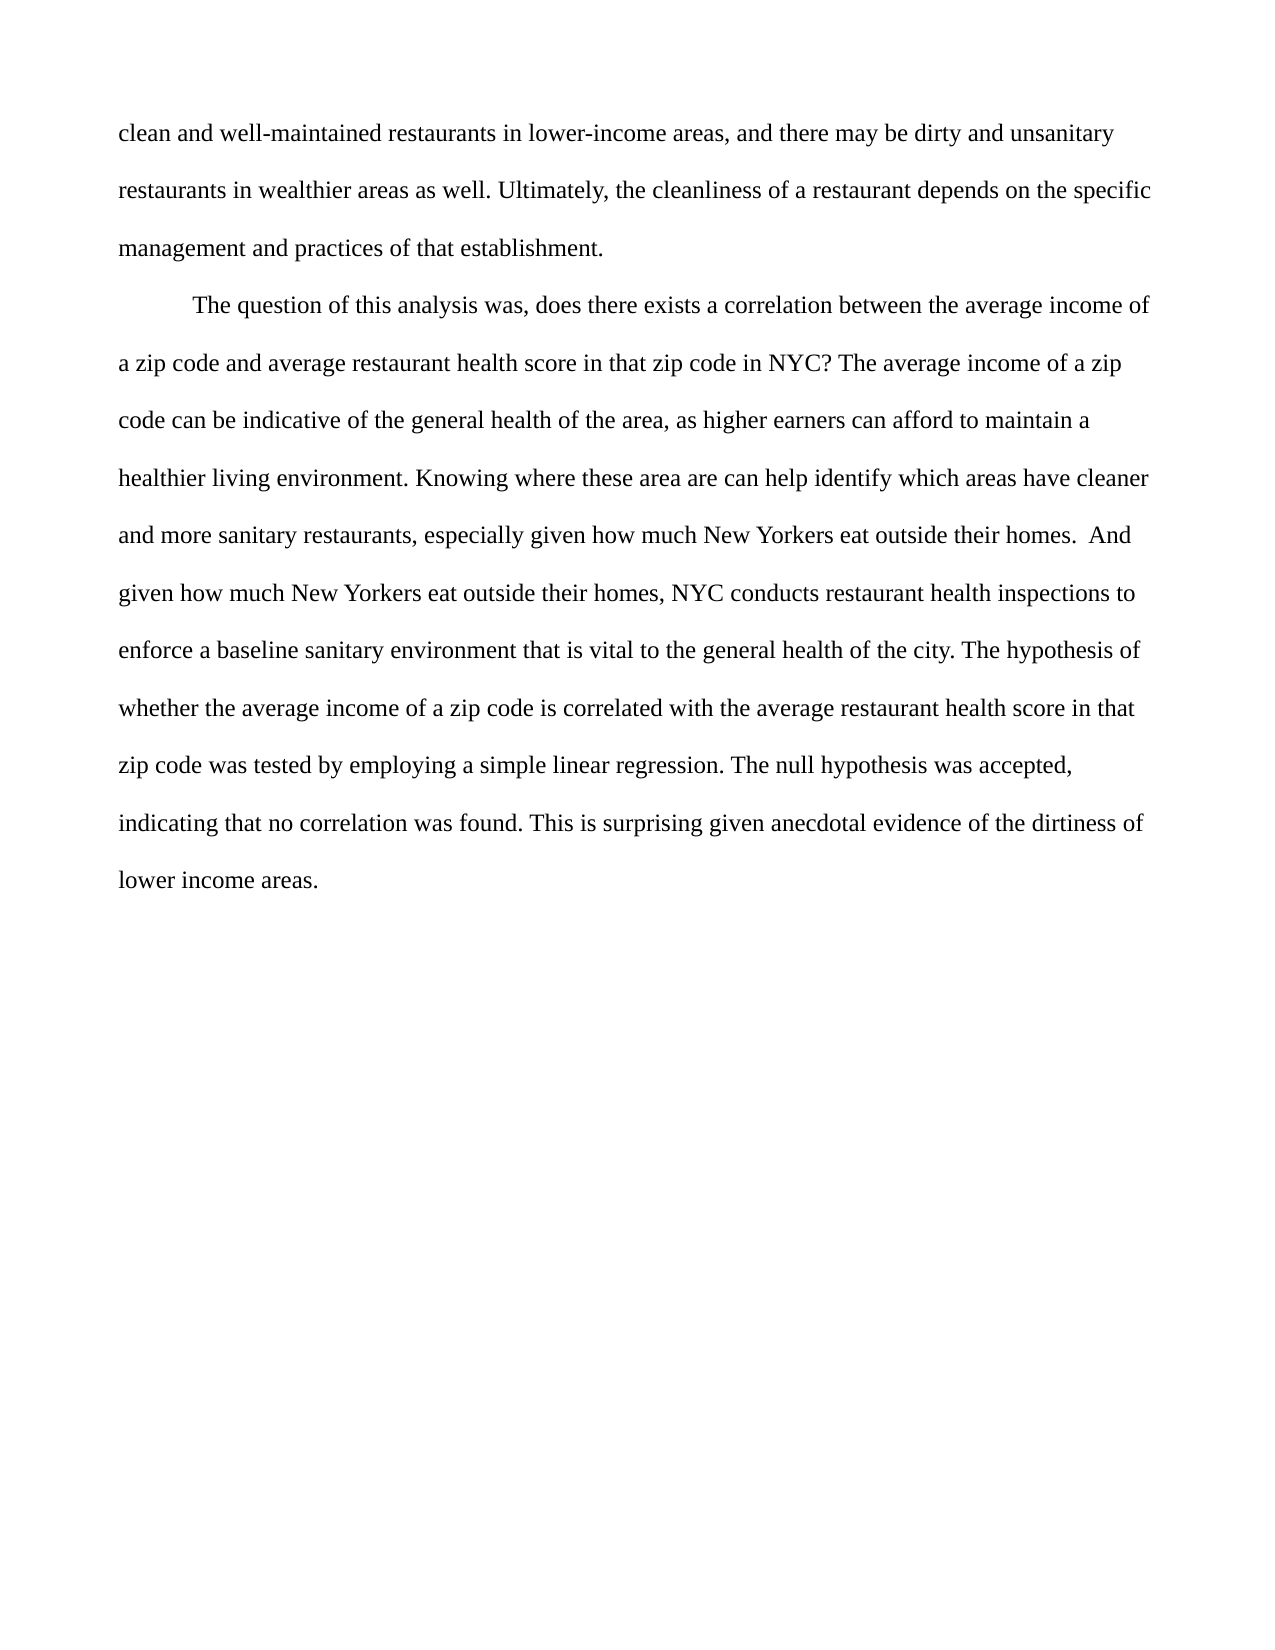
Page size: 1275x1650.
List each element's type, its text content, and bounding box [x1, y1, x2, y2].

text The question of this analysis was, does there exists a correlation between the average income of a zip code and average restaurant health score in that zip code in NYC? The average income of a zip code can be indicative of the general health of the area, as higher earners can afford to maintain a healthier living environment. Knowing where these area are can help identify which areas have cleaner and more sanitary restaurants, especially given how much New Yorkers eat outside their homes. And given how much New Yorkers eat outside their homes, NYC conducts restaurant health inspections to enforce a baseline sanitary environment that is vital to the general health of the city. The hypothesis of whether the average income of a zip code is correlated with the average restaurant health score in that zip code was tested by employing a simple linear regression. The null hypothesis was accepted, indicating that no correlation was found. This is surprising given anecdotal evidence of the dirtiness of lower income areas. [118, 291, 1157, 894]
text clean and well-maintained restaurants in lower-income areas, and there may be dirty and unsanitary restaurants in wealthier areas as well. Ultimately, the cleanliness of a restaurant depends on the specific management and practices of that establishment. [118, 118, 1157, 262]
